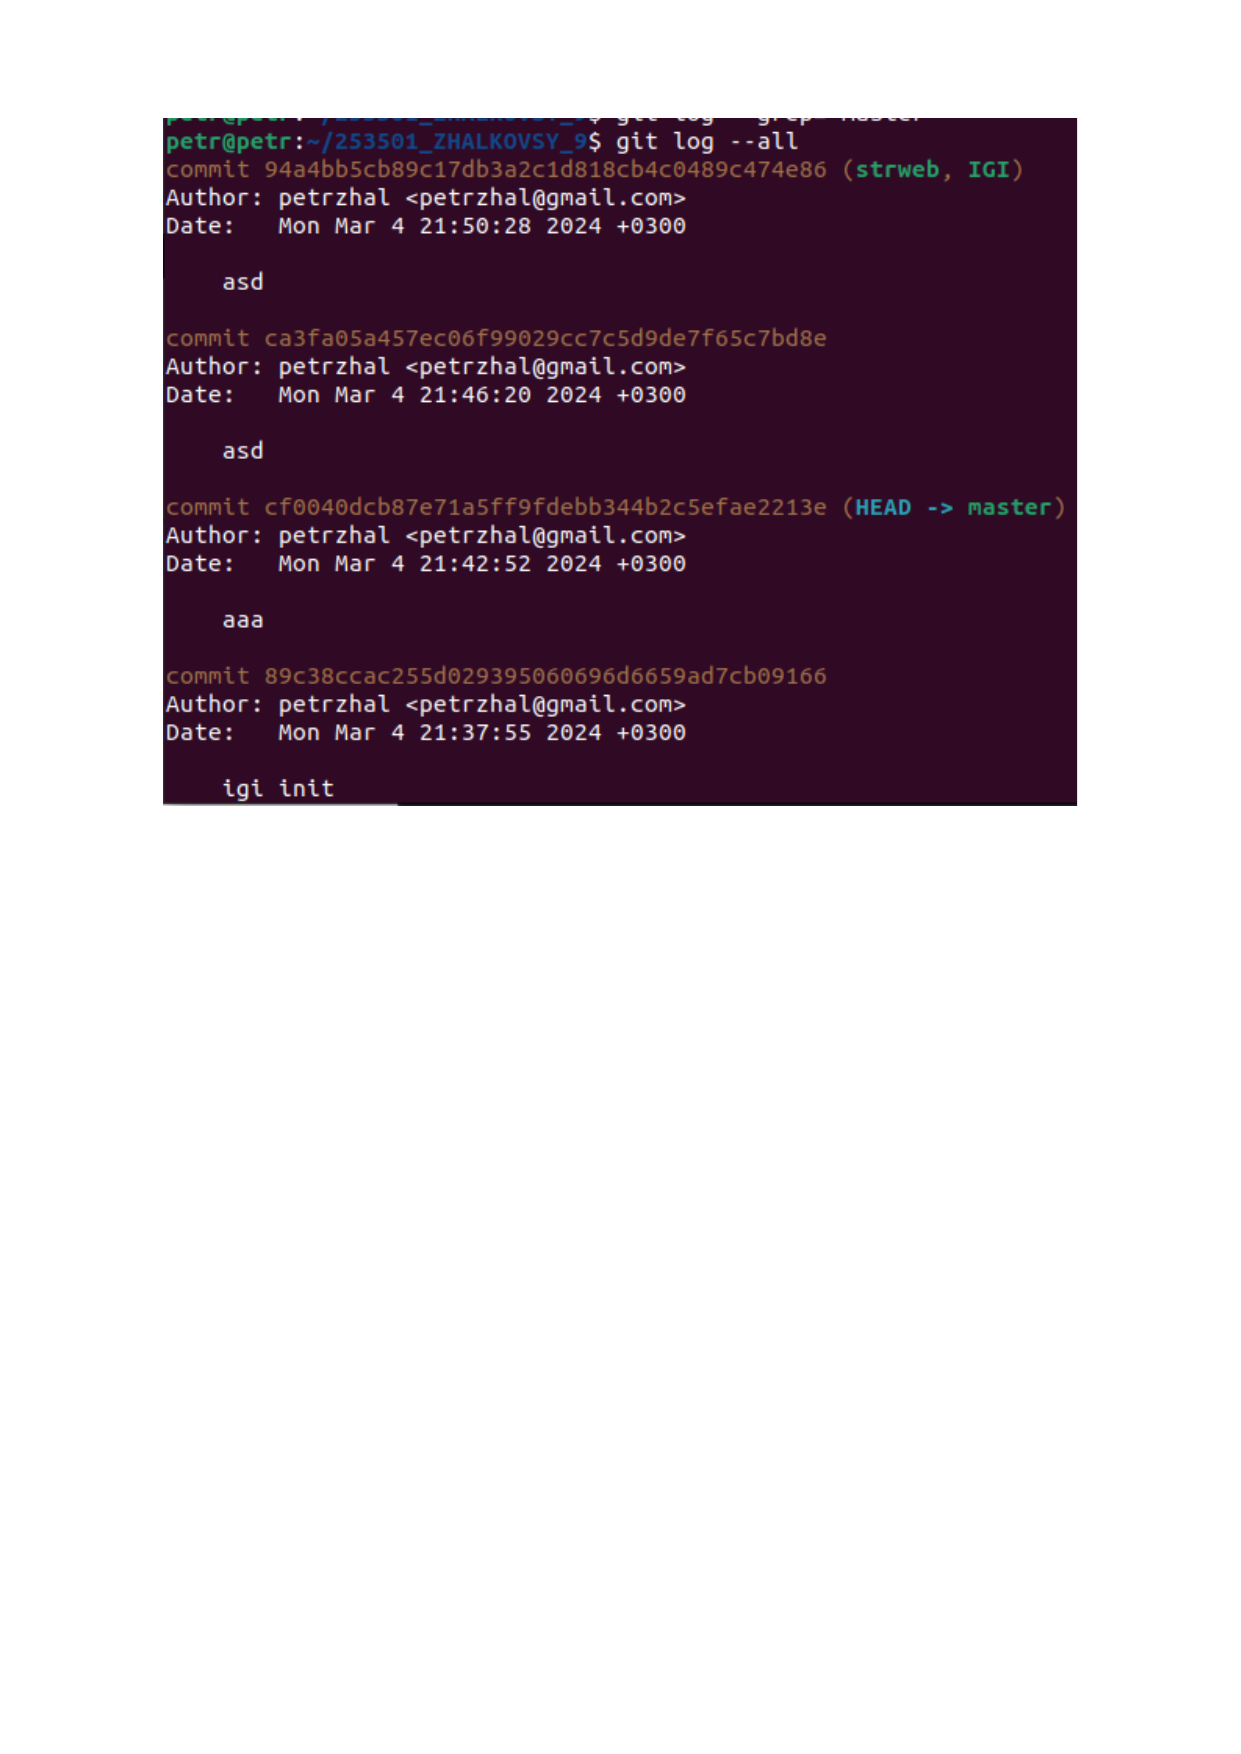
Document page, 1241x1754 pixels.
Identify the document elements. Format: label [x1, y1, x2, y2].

picture [163, 118, 1078, 806]
